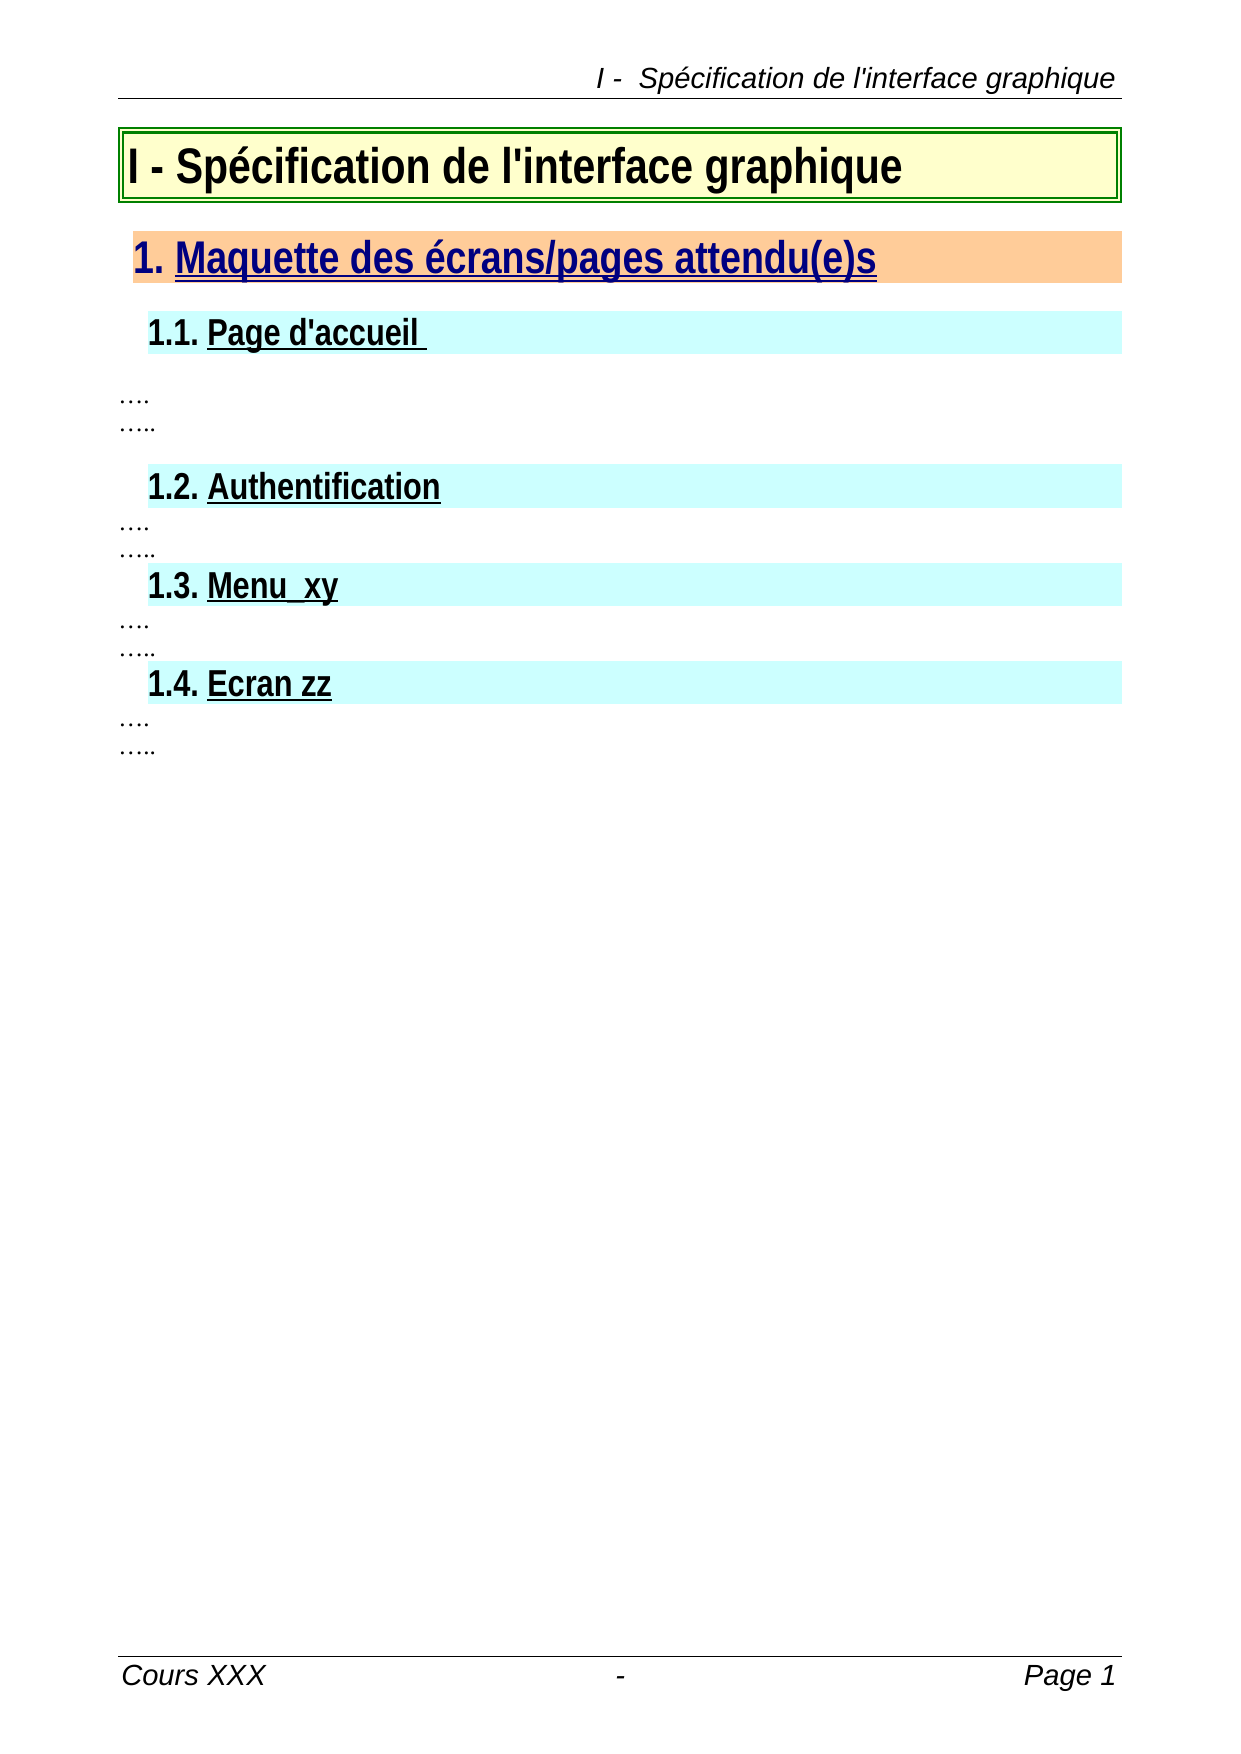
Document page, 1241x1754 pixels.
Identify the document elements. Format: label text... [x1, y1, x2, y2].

text ….. [118, 409, 1122, 437]
text ….. [118, 732, 1122, 760]
subtitle Menu_xy [148, 563, 1122, 606]
text …. [118, 508, 1122, 535]
text ….. [118, 535, 1122, 563]
text ….. [118, 634, 1122, 661]
subtitle Maquette des écrans/pages attendu(e)s [133, 231, 1122, 283]
subtitle Page d'accueil [148, 311, 1122, 354]
subtitle Authentification [148, 464, 1122, 508]
text …. [118, 606, 1122, 634]
subtitle Ecran zz [148, 661, 1122, 704]
text …. [118, 381, 1122, 409]
text …. [118, 704, 1122, 732]
